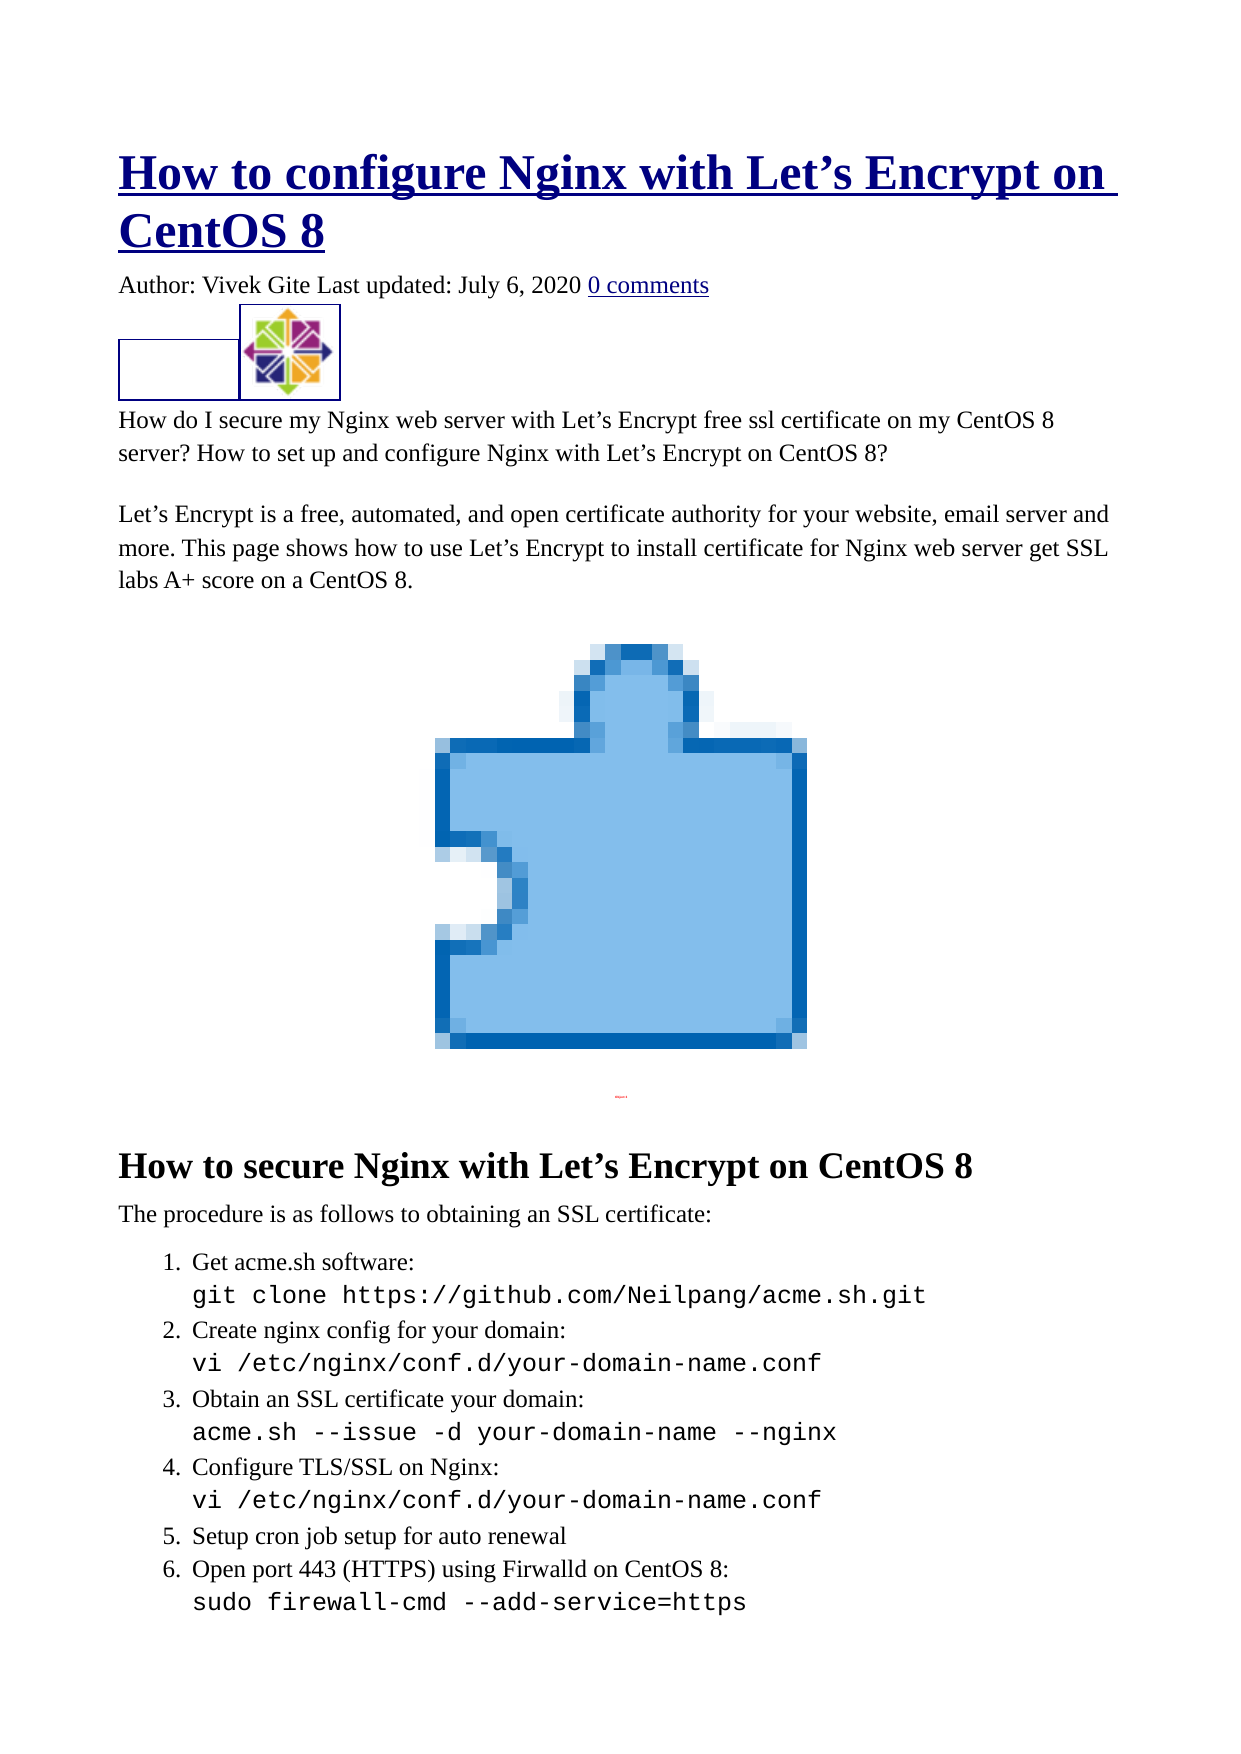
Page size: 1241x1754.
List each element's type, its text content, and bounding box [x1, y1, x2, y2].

list Create nginx config for your domain: vi /etc/nginx/conf.d/your-domain-name.conf [162, 1315, 1122, 1379]
text The procedure is as follows to obtaining an SSL certificate: [118, 1199, 1122, 1228]
list Obtain an SSL certificate your domain: acme.sh --issue -d your-domain-name --nginx [162, 1384, 1122, 1448]
list Open port 443 (HTTPS) using Firwalld on CentOS 8: sudo firewall-cmd --add-service=https [162, 1554, 1122, 1618]
list Get acme.sh software: git clone https://github.com/Neilpang/acme.sh.git [162, 1247, 1122, 1311]
subtitle How to secure Nginx with Let’s Encrypt on CentOS 8 [118, 1144, 1122, 1187]
text How do I secure my Nginx web server with Let’s Encrypt free ssl certificate on my CentOS 8 server? How to set up and configure Nginx with Let’s Encrypt on CentOS 8? Let’s Encrypt is a free, automated, and open certificate authority for your website, email server and more. This page shows how to use Let’s Encrypt to install certificate for Nginx web server get SSL labs A+ score on a CentOS 8. [118, 405, 1122, 594]
subtitle How to configure Nginx with Let’s Encrypt on CentOS 8 [118, 143, 1122, 258]
picture [241, 305, 339, 399]
text Author: Vivek Gite Last updated: July 6, 2020 0 comments [118, 271, 1122, 299]
list Setup cron job setup for auto renewal [162, 1521, 1122, 1549]
list Configure TLS/SSL on Nginx: vi /etc/nginx/conf.d/your-domain-name.conf [162, 1452, 1122, 1516]
